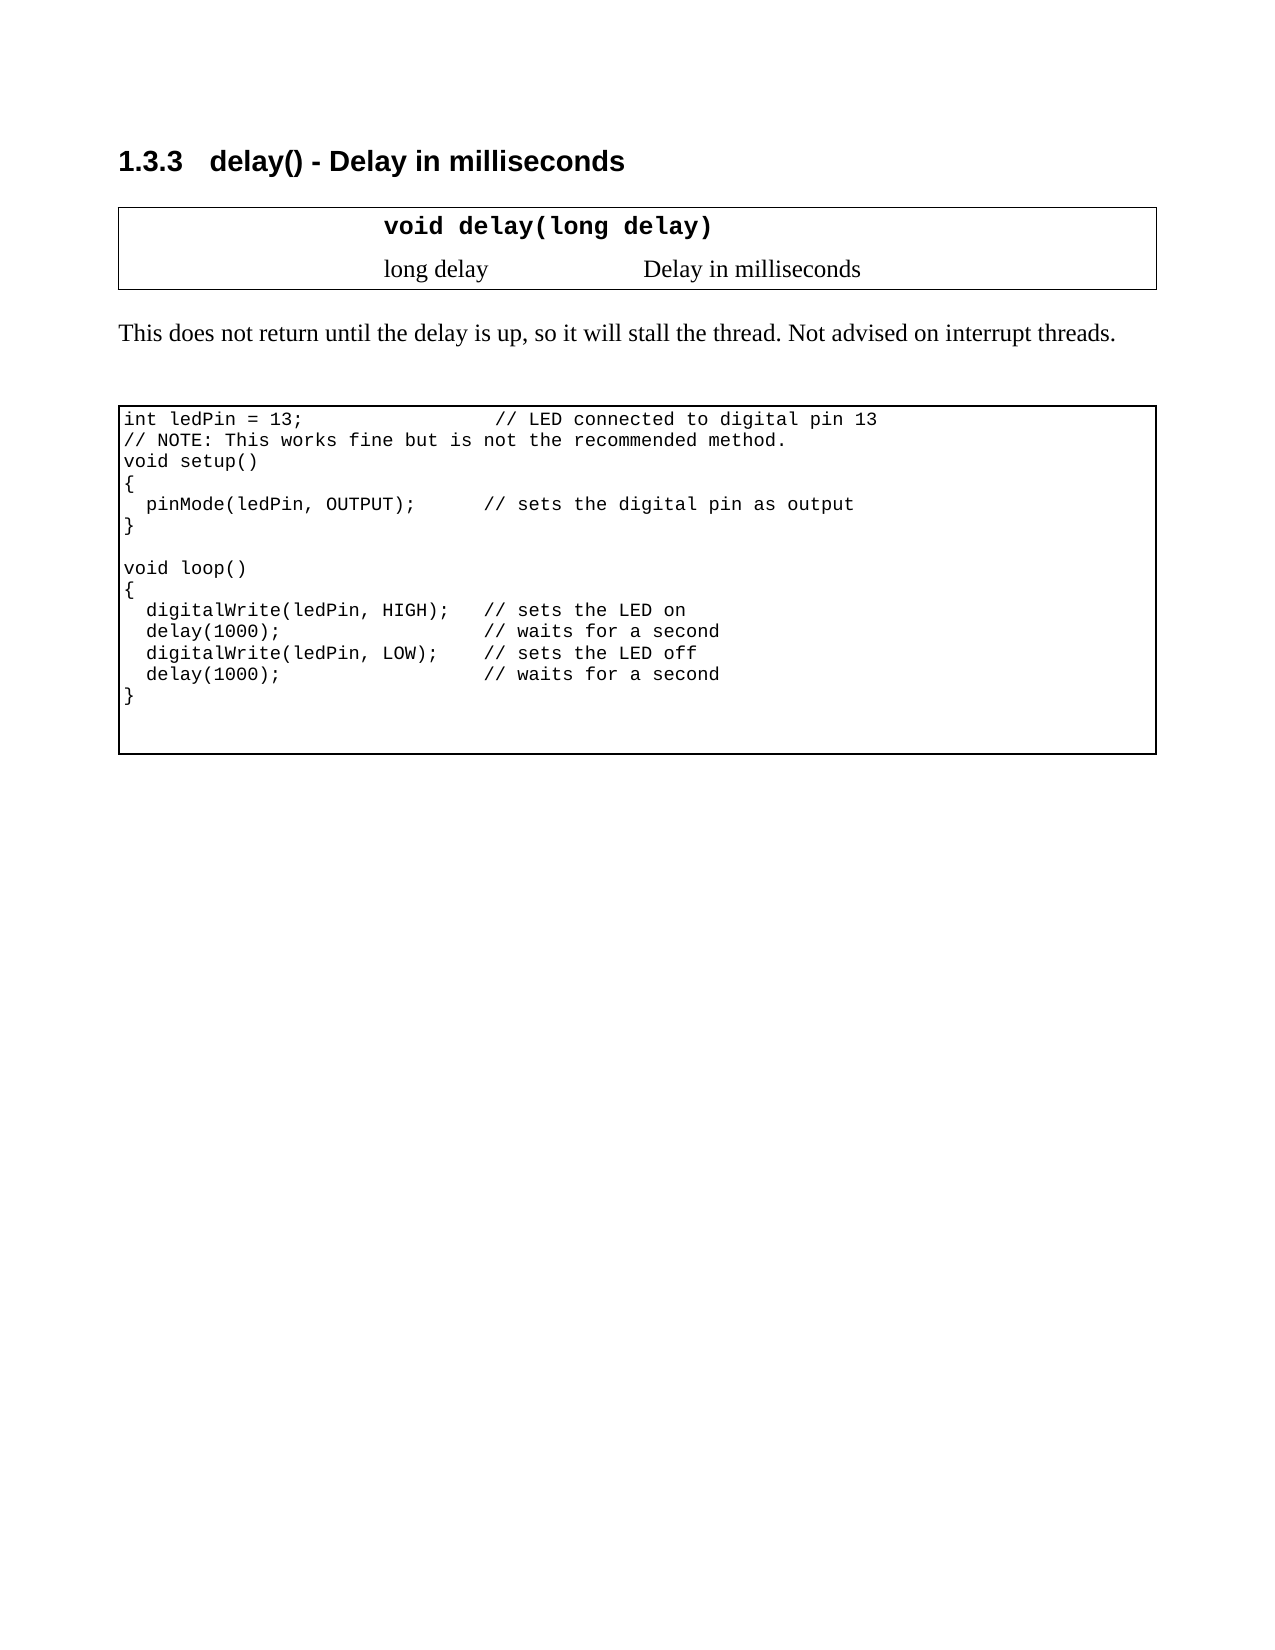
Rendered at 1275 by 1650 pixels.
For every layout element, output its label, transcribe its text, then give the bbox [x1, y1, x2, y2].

text pinMode(ledPin, OUTPUT); // sets the digital pin as output [120, 490, 1155, 511]
table_header [119, 208, 378, 248]
text int ledPin = 13; // LED connected to digital pin 13 [120, 407, 1155, 426]
table_header void delay(long delay) [378, 208, 1156, 248]
text } [120, 511, 1155, 537]
text digitalWrite(ledPin, HIGH); // sets the LED on [120, 596, 1155, 617]
text void setup() [120, 447, 1155, 468]
table_cell Delay in milliseconds [638, 249, 1028, 289]
text digitalWrite(ledPin, LOW); // sets the LED off [120, 638, 1155, 660]
text delay(1000); // waits for a second [120, 660, 1155, 681]
table_cell [119, 249, 378, 289]
table_cell [1028, 249, 1156, 289]
subtitle delay() - Delay in milliseconds [118, 144, 1157, 177]
table_cell long delay [378, 249, 637, 289]
text { [120, 468, 1155, 490]
text { [120, 575, 1155, 596]
text delay(1000); // waits for a second [120, 617, 1155, 638]
text void loop() [120, 553, 1155, 575]
text // NOTE: This works fine but is not the recommended method. [120, 426, 1155, 447]
text This does not return until the delay is up, so it will stall the thread. Not advised on interrupt threads. [118, 318, 1157, 347]
text } [120, 681, 1155, 707]
